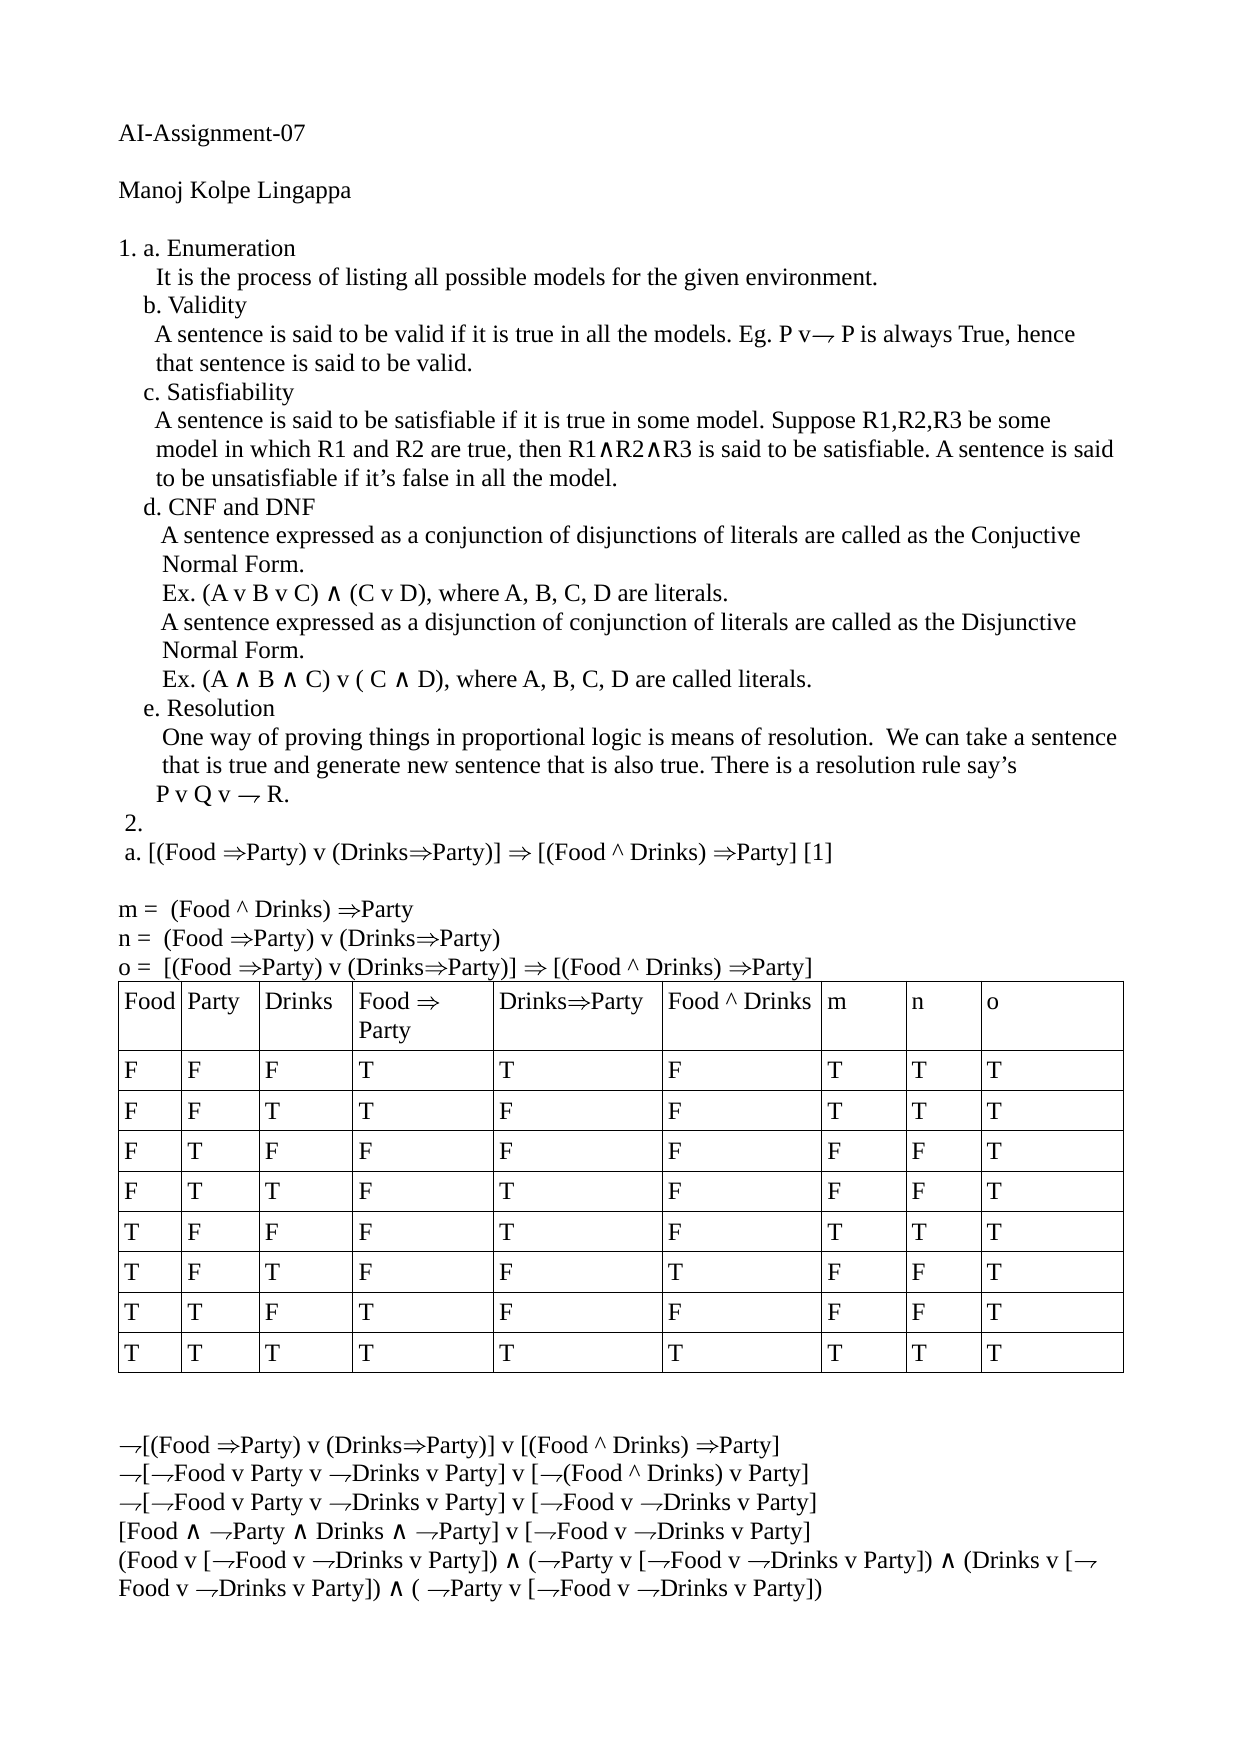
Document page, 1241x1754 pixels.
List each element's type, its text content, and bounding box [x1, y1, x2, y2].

text Ex. (A ∧ B ∧ C) v ( C ∧ D), where A, B, C, D are called literals. [118, 664, 1122, 693]
text e. Resolution [118, 693, 1122, 722]
table_cell F [182, 1091, 259, 1130]
text [Food v Party v Drinks v Party] v [Food v Drinks v Party] [118, 1487, 1122, 1516]
table_cell T [119, 1252, 181, 1292]
table_cell F [663, 1051, 821, 1090]
table_cell T [982, 1212, 1123, 1251]
table_cell T [182, 1333, 259, 1372]
table_cell F [260, 1131, 352, 1171]
table_cell T [494, 1333, 662, 1372]
table_header Food Party [353, 982, 493, 1050]
table_cell T [907, 1051, 981, 1090]
table_cell T [182, 1172, 259, 1211]
table_cell T [353, 1051, 493, 1090]
table_cell T [982, 1051, 1123, 1090]
table_cell T [260, 1091, 352, 1130]
table_cell T [353, 1293, 493, 1332]
text c. Satisfiability [118, 377, 1122, 406]
table_cell T [353, 1091, 493, 1130]
table_cell T [494, 1172, 662, 1211]
text m = (Food ^ Drinks) Party [118, 894, 1122, 923]
table_cell F [663, 1212, 821, 1251]
table_cell T [982, 1091, 1123, 1130]
text 1. a. Enumeration [118, 233, 1122, 262]
text P v Q v R. [118, 779, 1122, 808]
text It is the process of listing all possible models for the given environment. [118, 262, 1122, 291]
table_cell F [260, 1293, 352, 1332]
table_cell F [260, 1212, 352, 1251]
table_cell T [260, 1172, 352, 1211]
table_cell F [907, 1172, 981, 1211]
text A sentence expressed as a conjunction of disjunctions of literals are called as the Conjuctive [118, 521, 1122, 549]
table_cell F [119, 1091, 181, 1130]
table_cell T [982, 1172, 1123, 1211]
text that sentence is said to be valid. [118, 348, 1122, 377]
table_header Food [119, 982, 181, 1050]
table_cell F [822, 1252, 906, 1292]
table_cell F [494, 1091, 662, 1130]
table_cell F [907, 1293, 981, 1332]
text model in which R1 and R2 are true, then R1∧R2∧R3 is said to be satisfiable. A sentence is said [118, 434, 1122, 463]
text o = [(Food Party) v (DrinksParty)] [(Food ^ Drinks) Party] [118, 952, 1122, 981]
table_cell F [494, 1252, 662, 1292]
table_header o [982, 982, 1123, 1050]
text A sentence expressed as a disjunction of conjunction of literals are called as the Disjunctive [118, 607, 1122, 636]
table_header DrinksParty [494, 982, 662, 1050]
table_cell F [663, 1131, 821, 1171]
table_cell F [182, 1051, 259, 1090]
table_cell F [353, 1252, 493, 1292]
table_cell T [494, 1212, 662, 1251]
table_cell T [982, 1252, 1123, 1292]
table_cell T [982, 1293, 1123, 1332]
text d. CNF and DNF [118, 492, 1122, 521]
table_header Party [182, 982, 259, 1050]
text to be unsatisfiable if it’s false in all the model. [118, 463, 1122, 492]
table_cell T [982, 1131, 1123, 1171]
text [Food v Party v Drinks v Party] v [(Food ^ Drinks) v Party] [118, 1458, 1122, 1487]
table_cell T [822, 1212, 906, 1251]
text Normal Form. [118, 549, 1122, 578]
text n = (Food Party) v (DrinksParty) [118, 923, 1122, 952]
text that is true and generate new sentence that is also true. There is a resolution rule say’s [118, 751, 1122, 779]
text Ex. (A v B v C) ∧ (C v D), where A, B, C, D are literals. [118, 578, 1122, 607]
table_cell T [663, 1252, 821, 1292]
table_cell F [353, 1212, 493, 1251]
text Manoj Kolpe Lingappa [118, 176, 1122, 204]
text Normal Form. [118, 636, 1122, 664]
text One way of proving things in proportional logic is means of resolution. We can take a sentence [118, 722, 1122, 751]
table_cell F [260, 1051, 352, 1090]
table_cell F [182, 1212, 259, 1251]
table_header n [907, 982, 981, 1050]
table_cell T [982, 1333, 1123, 1372]
table_cell T [822, 1091, 906, 1130]
table_header Drinks [260, 982, 352, 1050]
table_cell T [353, 1333, 493, 1372]
table_cell T [260, 1333, 352, 1372]
table_cell T [119, 1293, 181, 1332]
text [(Food Party) v (DrinksParty)] v [(Food ^ Drinks) Party] [118, 1430, 1122, 1458]
text (Food v [Food v Drinks v Party]) ∧ (Party v [Food v Drinks v Party]) ∧ (Drinks v [Food v Drinks v Party]) ∧ ( Party v [Food v Drinks v Party]) [118, 1545, 1122, 1602]
table_cell T [822, 1051, 906, 1090]
table_cell F [907, 1131, 981, 1171]
text A sentence is said to be valid if it is true in all the models. Eg. P v P is always True, hence [118, 319, 1122, 348]
table_cell F [822, 1293, 906, 1332]
text A sentence is said to be satisfiable if it is true in some model. Suppose R1,R2,R3 be some [118, 406, 1122, 434]
table_cell F [663, 1091, 821, 1130]
text b. Validity [118, 291, 1122, 319]
table_cell F [182, 1252, 259, 1292]
table_cell T [119, 1333, 181, 1372]
table_cell T [182, 1293, 259, 1332]
text 2. [118, 808, 1122, 837]
table_cell T [182, 1131, 259, 1171]
table_cell F [353, 1131, 493, 1171]
table_cell F [822, 1131, 906, 1171]
text a. [(Food Party) v (DrinksParty)] [(Food ^ Drinks) Party] [1] [118, 837, 1122, 866]
table_cell T [907, 1333, 981, 1372]
table_cell T [663, 1333, 821, 1372]
table_cell F [353, 1172, 493, 1211]
table_cell T [260, 1252, 352, 1292]
table_cell F [822, 1172, 906, 1211]
table_cell T [822, 1333, 906, 1372]
table_cell F [119, 1172, 181, 1211]
table_cell F [907, 1252, 981, 1292]
table_cell F [119, 1131, 181, 1171]
table_cell T [494, 1051, 662, 1090]
text [Food ∧ Party ∧ Drinks ∧ Party] v [Food v Drinks v Party] [118, 1516, 1122, 1545]
text AI-Assignment-07 [118, 118, 1122, 147]
table_cell F [663, 1172, 821, 1211]
table_cell F [119, 1051, 181, 1090]
table_cell T [907, 1212, 981, 1251]
table_cell F [663, 1293, 821, 1332]
table_cell F [494, 1131, 662, 1171]
table_header Food ^ Drinks [663, 982, 821, 1050]
table_cell T [907, 1091, 981, 1130]
table_cell T [119, 1212, 181, 1251]
table_cell F [494, 1293, 662, 1332]
table_header m [822, 982, 906, 1050]
